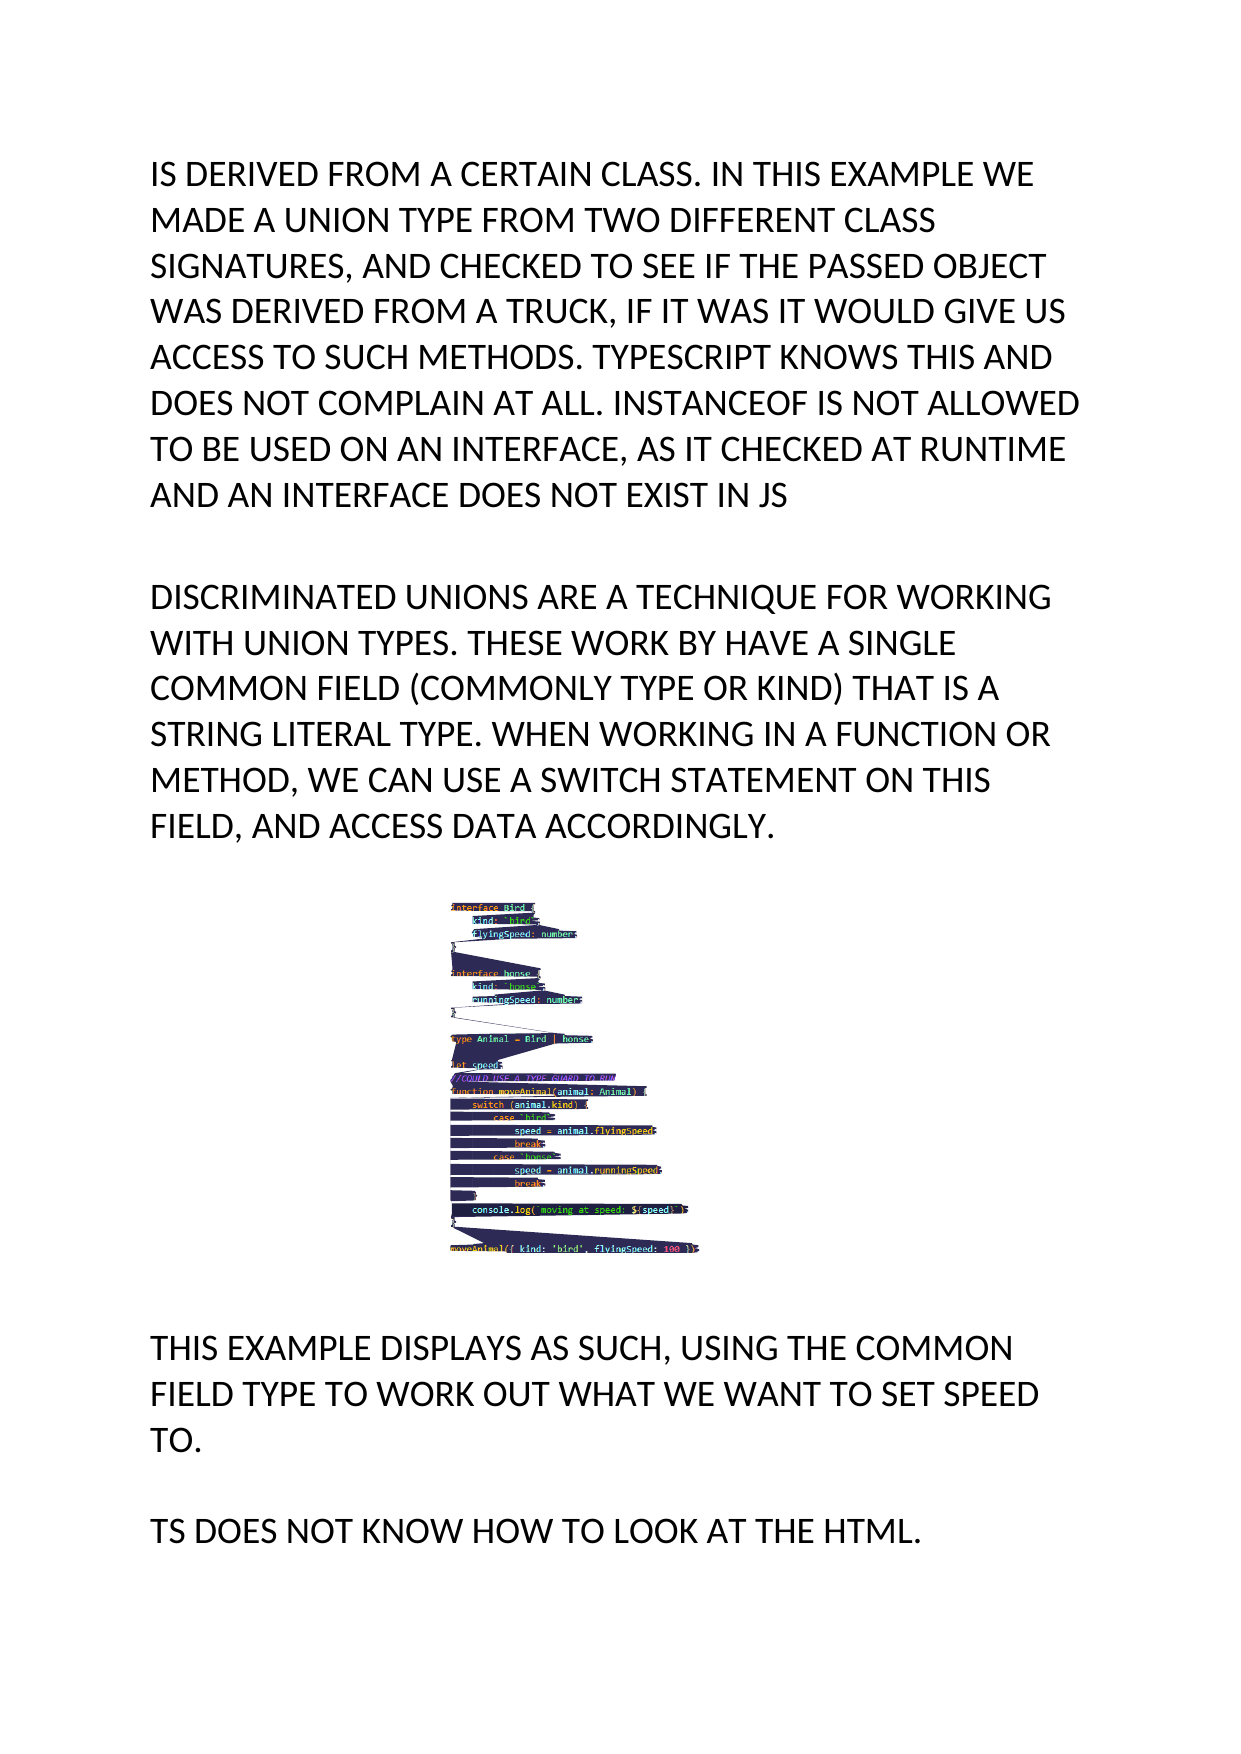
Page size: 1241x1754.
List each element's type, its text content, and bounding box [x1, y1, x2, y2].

text IS DERIVED FROM A CERTAIN CLASS. IN THIS EXAMPLE WE MADE A UNION TYPE FROM TWO DIFFERENT CLASS SIGNATURES, AND CHECKED TO SEE IF THE PASSED OBJECT WAS DERIVED FROM A TRUCK, IF IT WAS IT WOULD GIVE US ACCESS TO SUCH METHODS. TYPESCRIPT KNOWS THIS AND DOES NOT COMPLAIN AT ALL. INSTANCEOF IS NOT ALLOWED TO BE USED ON AN INTERFACE, AS IT CHECKED AT RUNTIME AND AN INTERFACE DOES NOT EXIST IN JS [150, 150, 1090, 517]
text DISCRIMINATED UNIONS ARE A TECHNIQUE FOR WORKING WITH UNION TYPES. THESE WORK BY HAVE A SINGLE COMMON FIELD (COMMONLY TYPE OR KIND) THAT IS A STRING LITERAL TYPE. WHEN WORKING IN A FUNCTION OR METHOD, WE CAN USE A SWITCH STATEMENT ON THIS FIELD, AND ACCESS DATA ACCORDINGLY. [150, 573, 1090, 848]
text TS DOES NOT KNOW HOW TO LOOK AT THE HTML. [150, 1507, 1090, 1553]
text THIS EXAMPLE DISPLAYS AS SUCH, USING THE COMMON FIELD TYPE TO WORK OUT WHAT WE WANT TO SET SPEED TO. [150, 1324, 1090, 1462]
